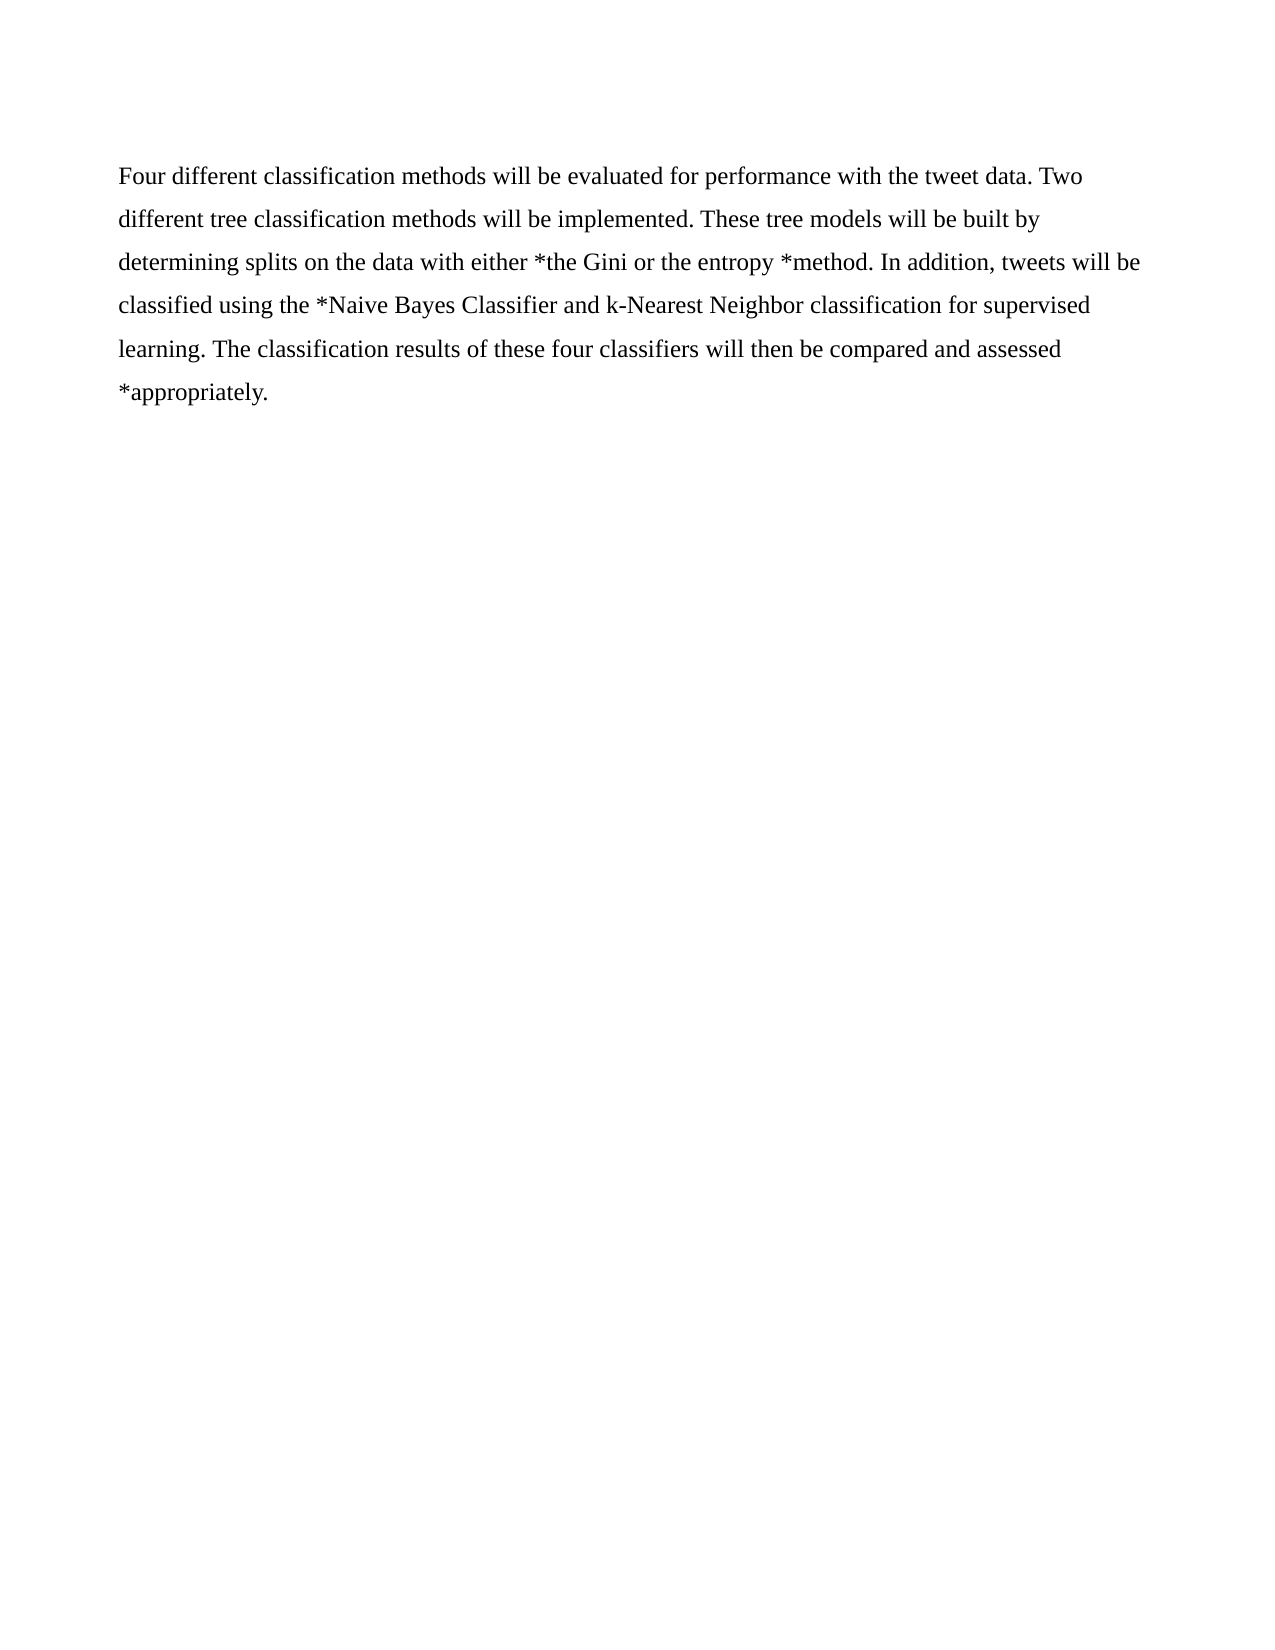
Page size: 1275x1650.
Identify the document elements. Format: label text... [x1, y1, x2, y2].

text Four different classification methods will be evaluated for performance with the tweet data. Two different tree classification methods will be implemented. These tree models will be built by determining splits on the data with either *the Gini or the entropy *method. In addition, tweets will be classified using the *Naive Bayes Classifier and k-Nearest Neighbor classification for supervised learning. The classification results of these four classifiers will then be compared and assessed *appropriately. [118, 161, 1157, 406]
